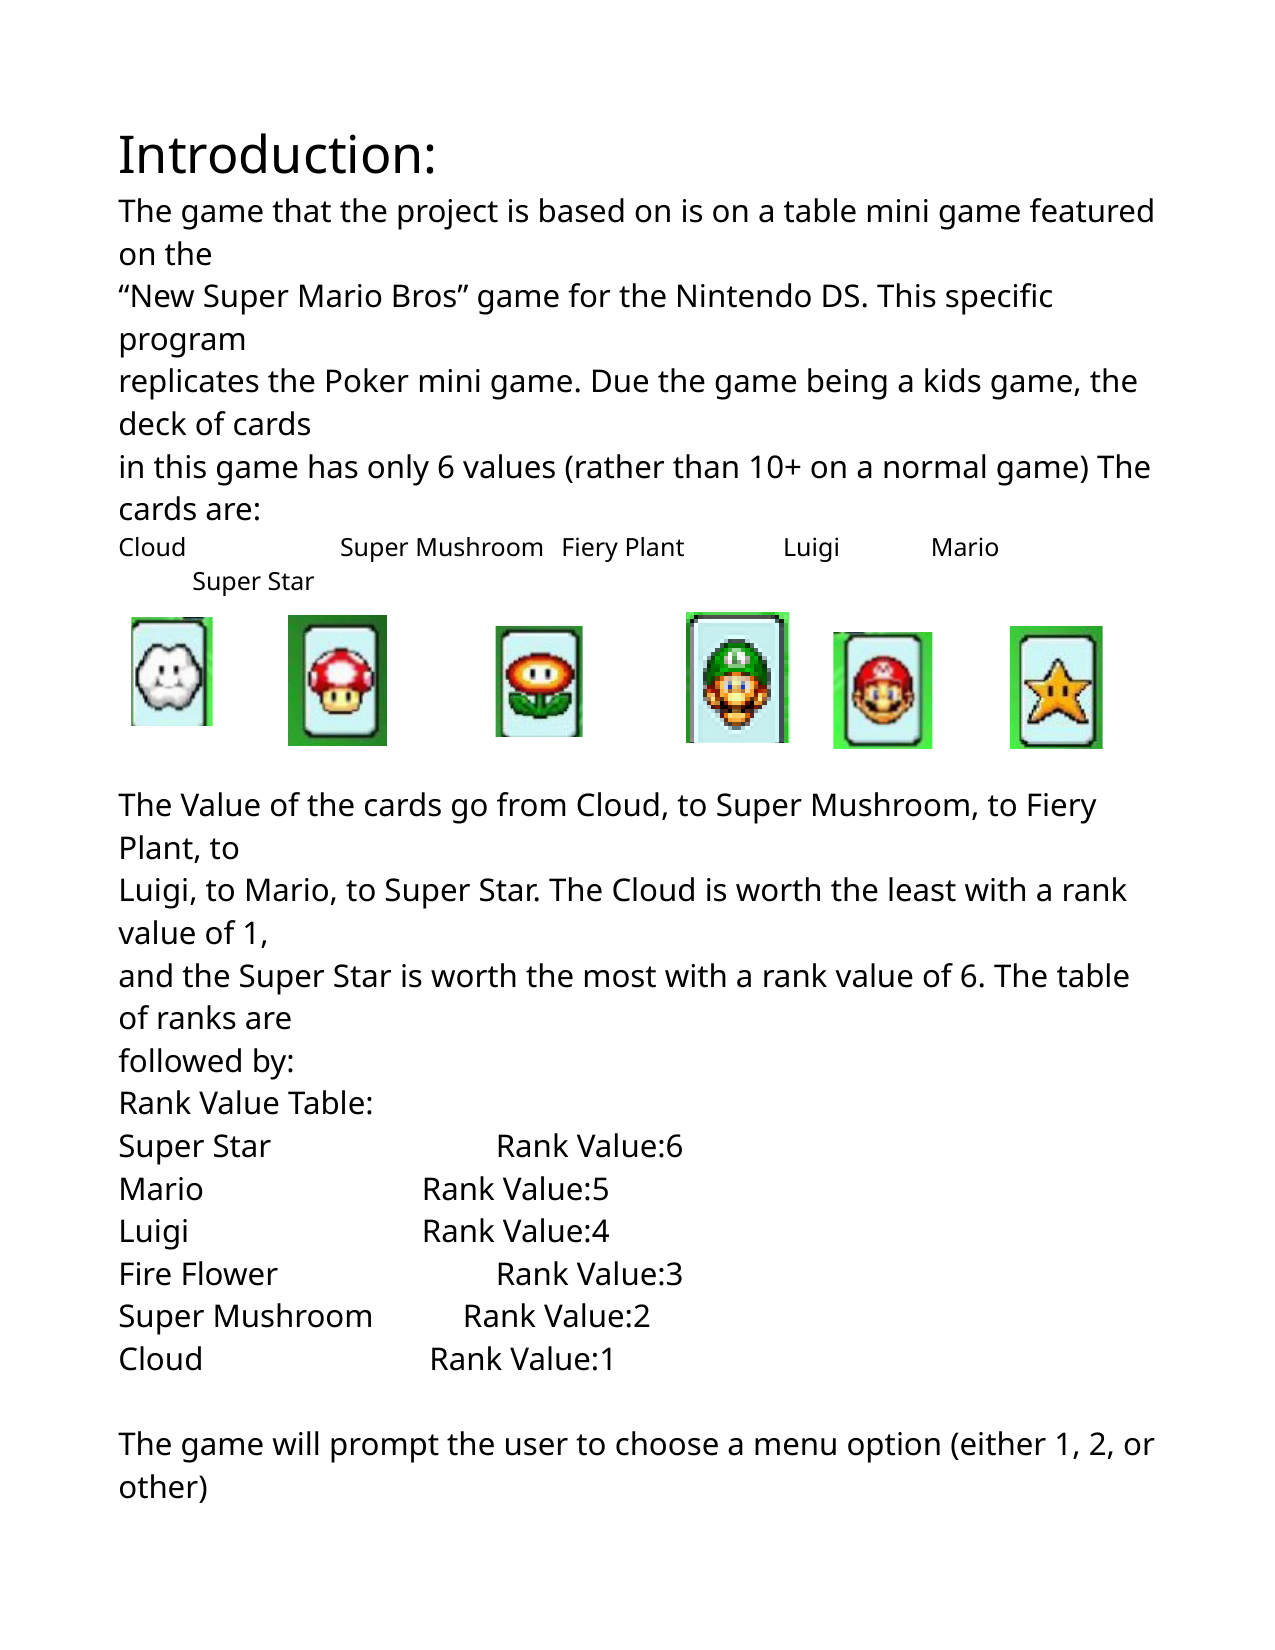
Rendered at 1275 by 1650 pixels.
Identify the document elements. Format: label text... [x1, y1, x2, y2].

text Cloud Rank Value:1 [118, 1337, 1157, 1379]
text The Value of the cards go from Cloud, to Super Mushroom, to Fiery Plant, to [118, 783, 1157, 868]
text Mario Rank Value:5 [118, 1167, 1157, 1209]
text Luigi Rank Value:4 [118, 1209, 1157, 1252]
text Rank Value Table: [118, 1081, 1157, 1124]
text and the Super Star is worth the most with a rank value of 6. The table of ranks are [118, 953, 1157, 1039]
text “New Super Mario Bros” game for the Nintendo DS. This specific program [118, 274, 1157, 359]
text replicates the Poker mini game. Due the game being a kids game, the deck of cards [118, 359, 1157, 445]
text Fire Flower Rank Value:3 [118, 1252, 1157, 1294]
text followed by: [118, 1039, 1157, 1081]
text The game will prompt the user to choose a menu option (either 1, 2, or other) [118, 1422, 1157, 1507]
text The game that the project is based on is on a table mini game featured on the [118, 189, 1157, 274]
text Super Star Rank Value:6 [118, 1124, 1157, 1167]
text Cloud Super Mushroom Fiery Plant Luigi Mario Super Star [118, 530, 1157, 598]
text in this game has only 6 values (rather than 10+ on a normal game) The cards are: [118, 445, 1157, 530]
text Introduction: [118, 118, 1157, 189]
text Luigi, to Mario, to Super Star. The Cloud is worth the least with a rank value of 1, [118, 868, 1157, 953]
text Super Mushroom Rank Value:2 [118, 1294, 1157, 1337]
